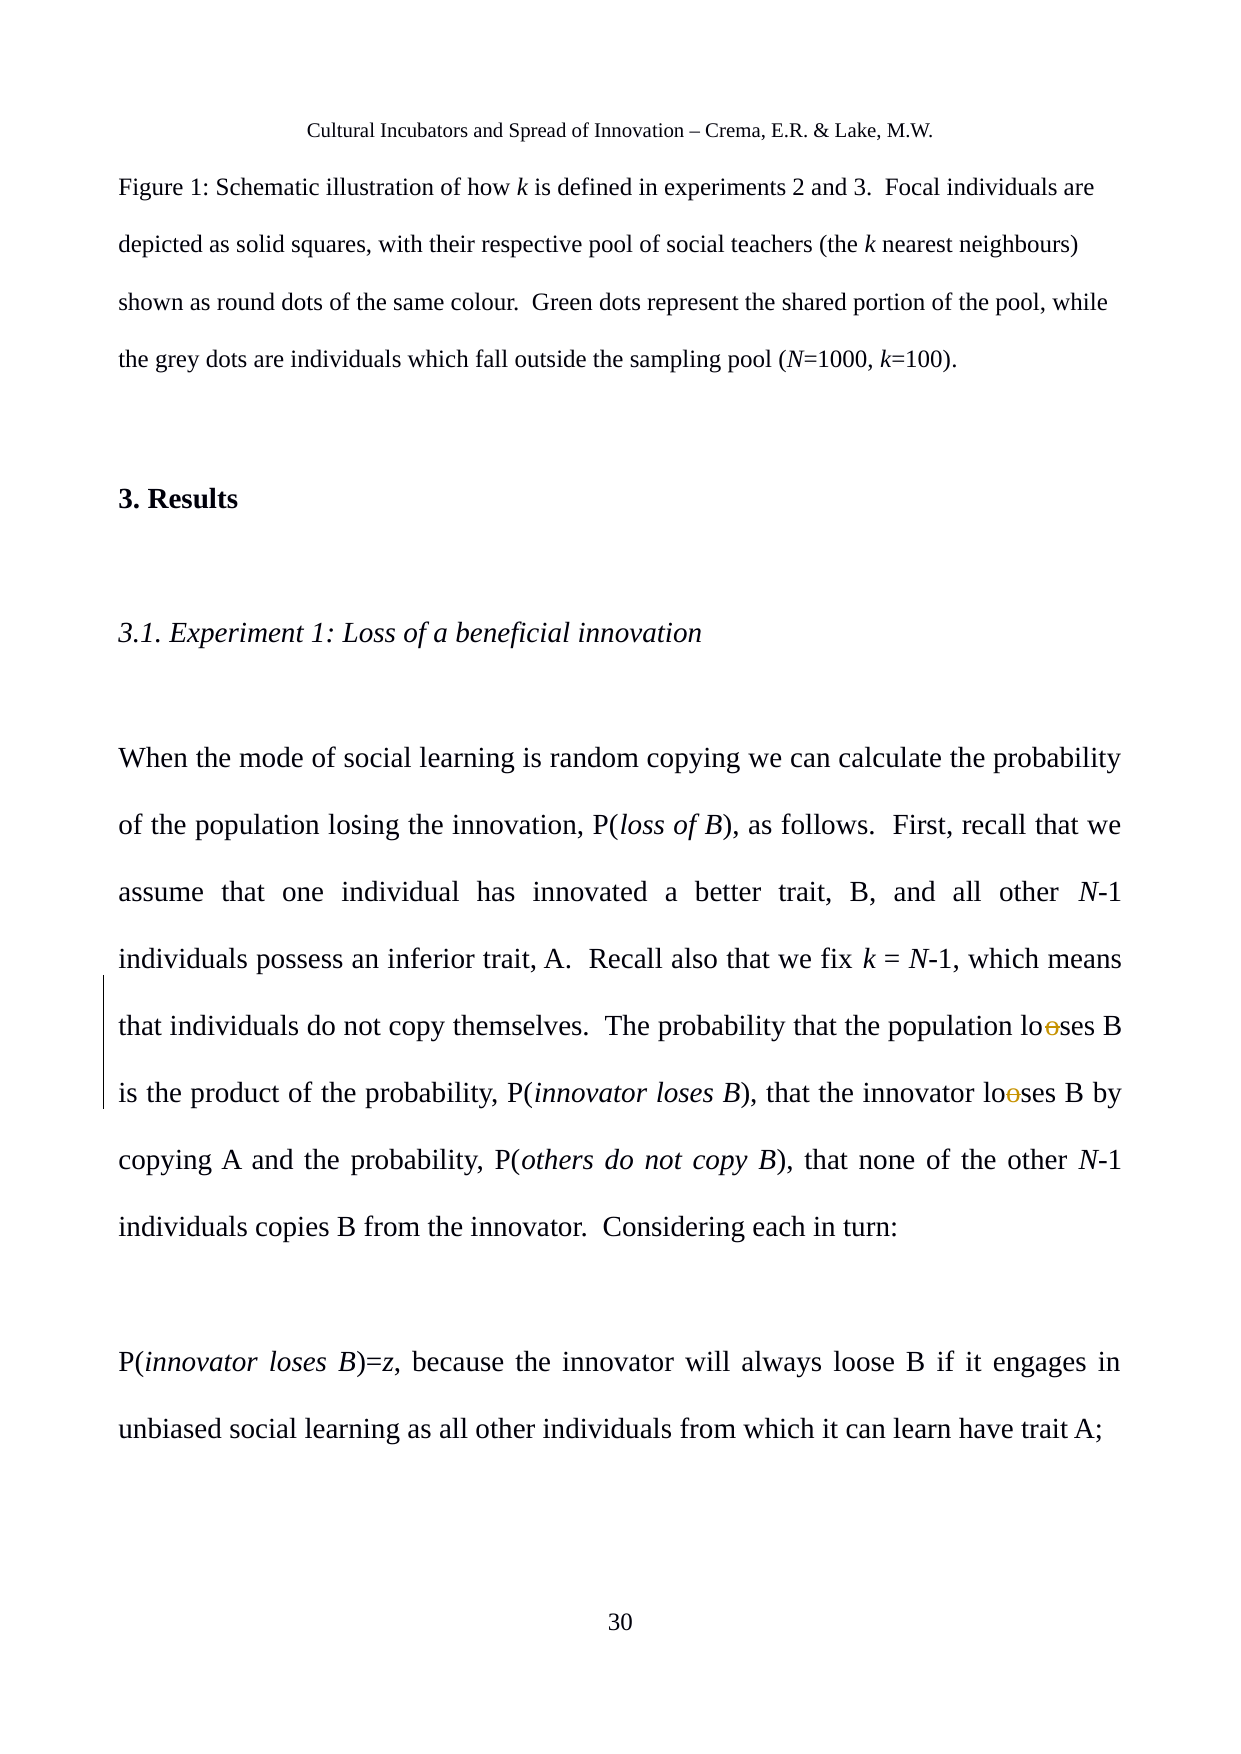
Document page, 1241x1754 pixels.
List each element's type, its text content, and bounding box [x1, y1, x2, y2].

text When the mode of social learning is random copying we can calculate the probability of the population losing the innovation, P(loss of B), as follows. First, recall that we assume that one individual has innovated a better trait, B, and all other N-1 individuals possess an inferior trait, A. Recall also that we fix k = N-1, which means that individuals do not copy themselves. The probability that the population loses B is the product of the probability, P(innovator loses B), that the innovator loses B by copying A and the probability, P(others do not copy B), that none of the other N-1 individuals copies B from the innovator. Considering each in turn: [118, 740, 1122, 1243]
text 3.1. Experiment 1: Loss of a beneficial innovation [118, 615, 1122, 649]
text Figure 1: Schematic illustration of how k is defined in experiments 2 and 3. Focal individuals are depicted as solid squares, with their respective pool of social teachers (the k nearest neighbours) shown as round dots of the same colour. Green dots represent the shared portion of the pool, while the grey dots are individuals which fall outside the sampling pool (N=1000, k=100). [118, 172, 1122, 373]
text P(innovator loses B)=z, because the innovator will always loose B if it engages in unbiased social learning as all other individuals from which it can learn have trait A; [118, 1344, 1122, 1444]
text 3. Results [118, 481, 1122, 515]
